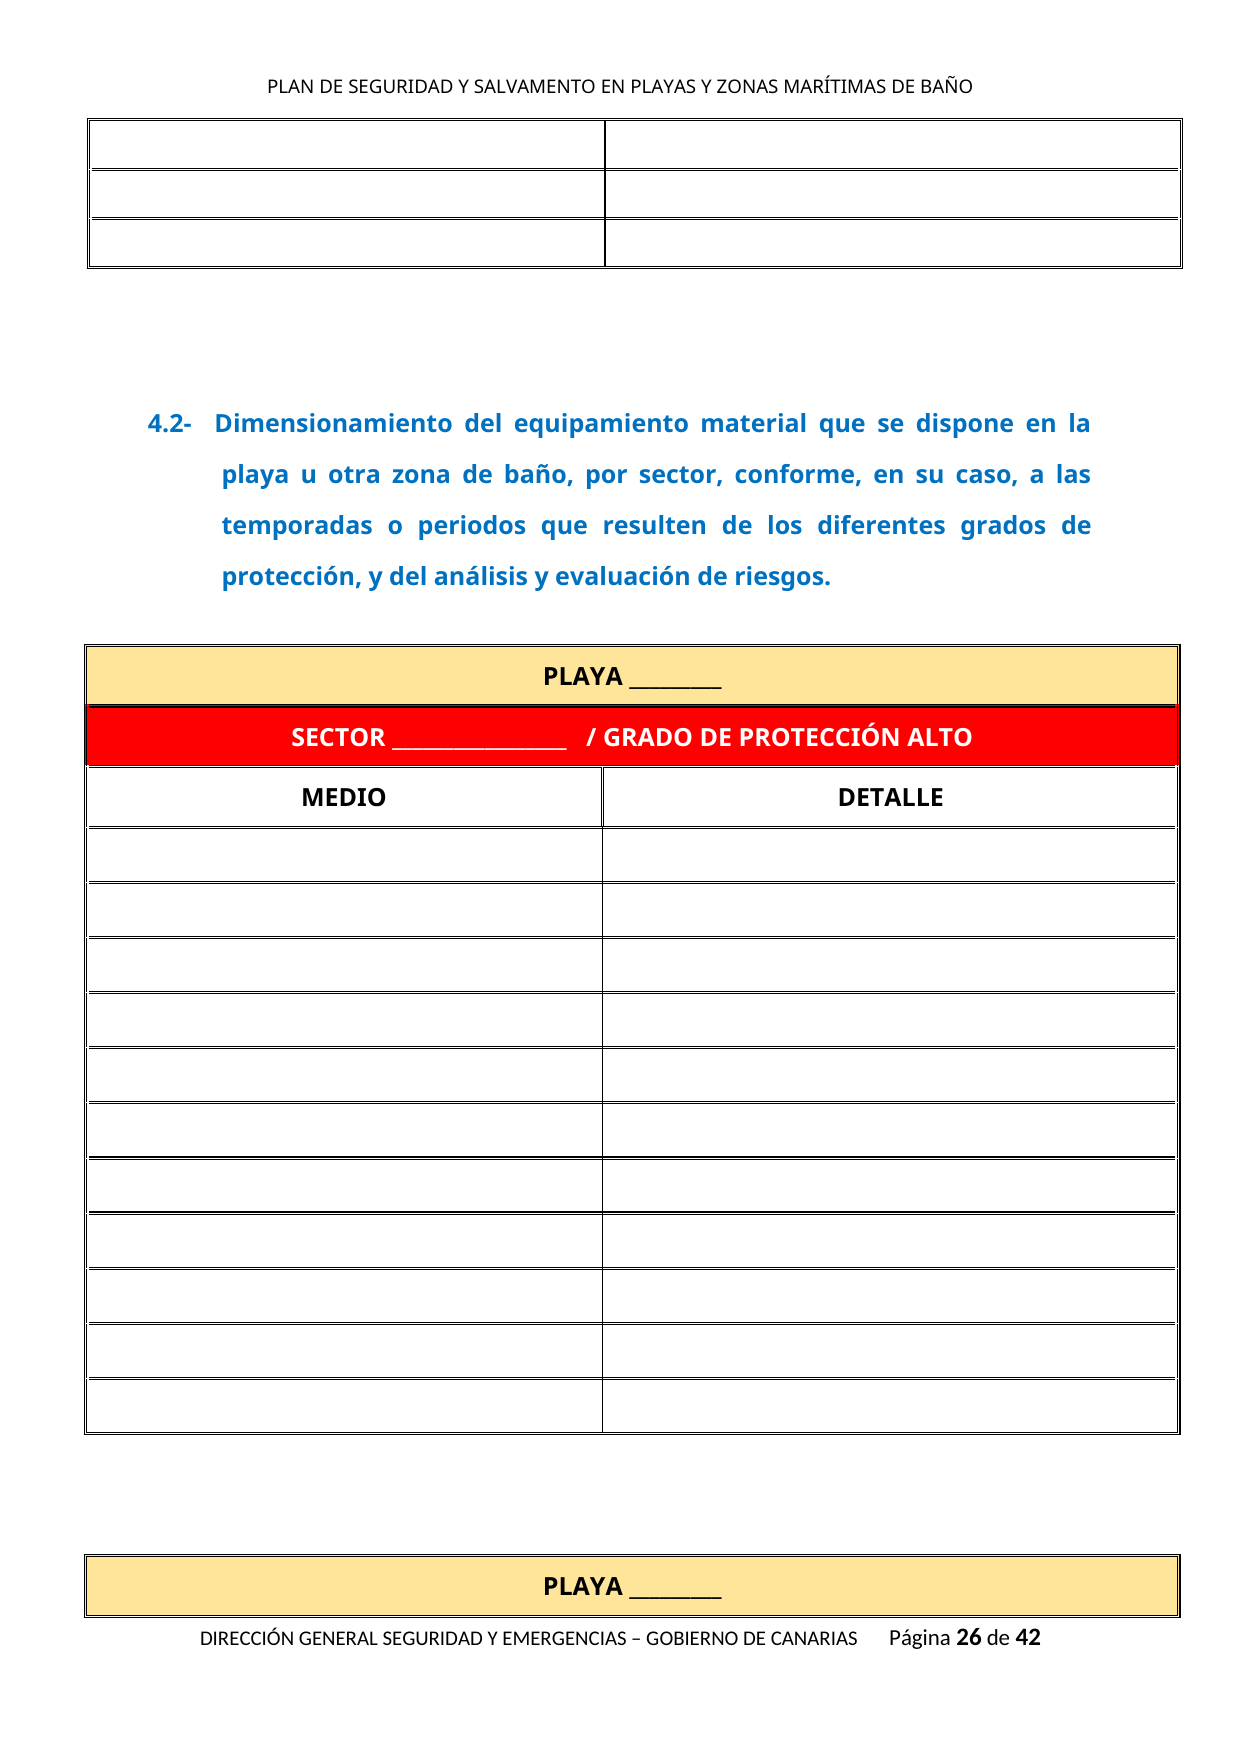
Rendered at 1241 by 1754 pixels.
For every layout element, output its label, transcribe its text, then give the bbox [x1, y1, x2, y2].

table_cell [85, 991, 602, 1046]
table_cell SECTOR _________________ / GRADO DE PROTECCIÓN ALTO [85, 704, 1179, 765]
table_cell [87, 1322, 602, 1377]
table_cell [603, 1322, 1177, 1377]
table_cell DETALLE [602, 765, 1179, 826]
table_cell [85, 936, 602, 991]
table_cell [603, 1101, 1179, 1156]
table_cell [603, 1267, 1177, 1322]
table_cell [606, 217, 1180, 266]
table_cell [603, 1046, 1179, 1101]
table_cell [90, 217, 604, 266]
table_header PLAYA _________ [87, 647, 1177, 704]
table_cell [603, 1211, 1177, 1267]
table_cell [85, 1046, 602, 1101]
table_cell [85, 1101, 602, 1156]
table_cell [87, 826, 602, 881]
table_cell [603, 826, 1177, 881]
table_cell [606, 121, 1180, 167]
text 4.2- Dimensionamiento del equipamiento material que se dispone en la playa u otra zona de baño, por sector, conforme, en su caso, a las temporadas o periodos que resulten de los diferentes grados de protección, y del análisis y evaluación de riesgos. [148, 405, 1092, 592]
table_cell [90, 121, 604, 167]
table_cell MEDIO [85, 765, 602, 826]
table_cell [87, 1267, 602, 1322]
table_cell [603, 936, 1179, 991]
table_cell [603, 1156, 1177, 1211]
table_cell [87, 881, 602, 936]
table_cell [603, 991, 1179, 1046]
table_cell [87, 1377, 602, 1432]
table_header PLAYA _________ [87, 1557, 1177, 1615]
table_cell [87, 1156, 602, 1211]
table_cell [603, 881, 1177, 936]
table_cell [606, 168, 1180, 217]
table_cell [603, 1377, 1177, 1432]
table_cell [87, 1211, 602, 1267]
table_cell [90, 168, 604, 217]
